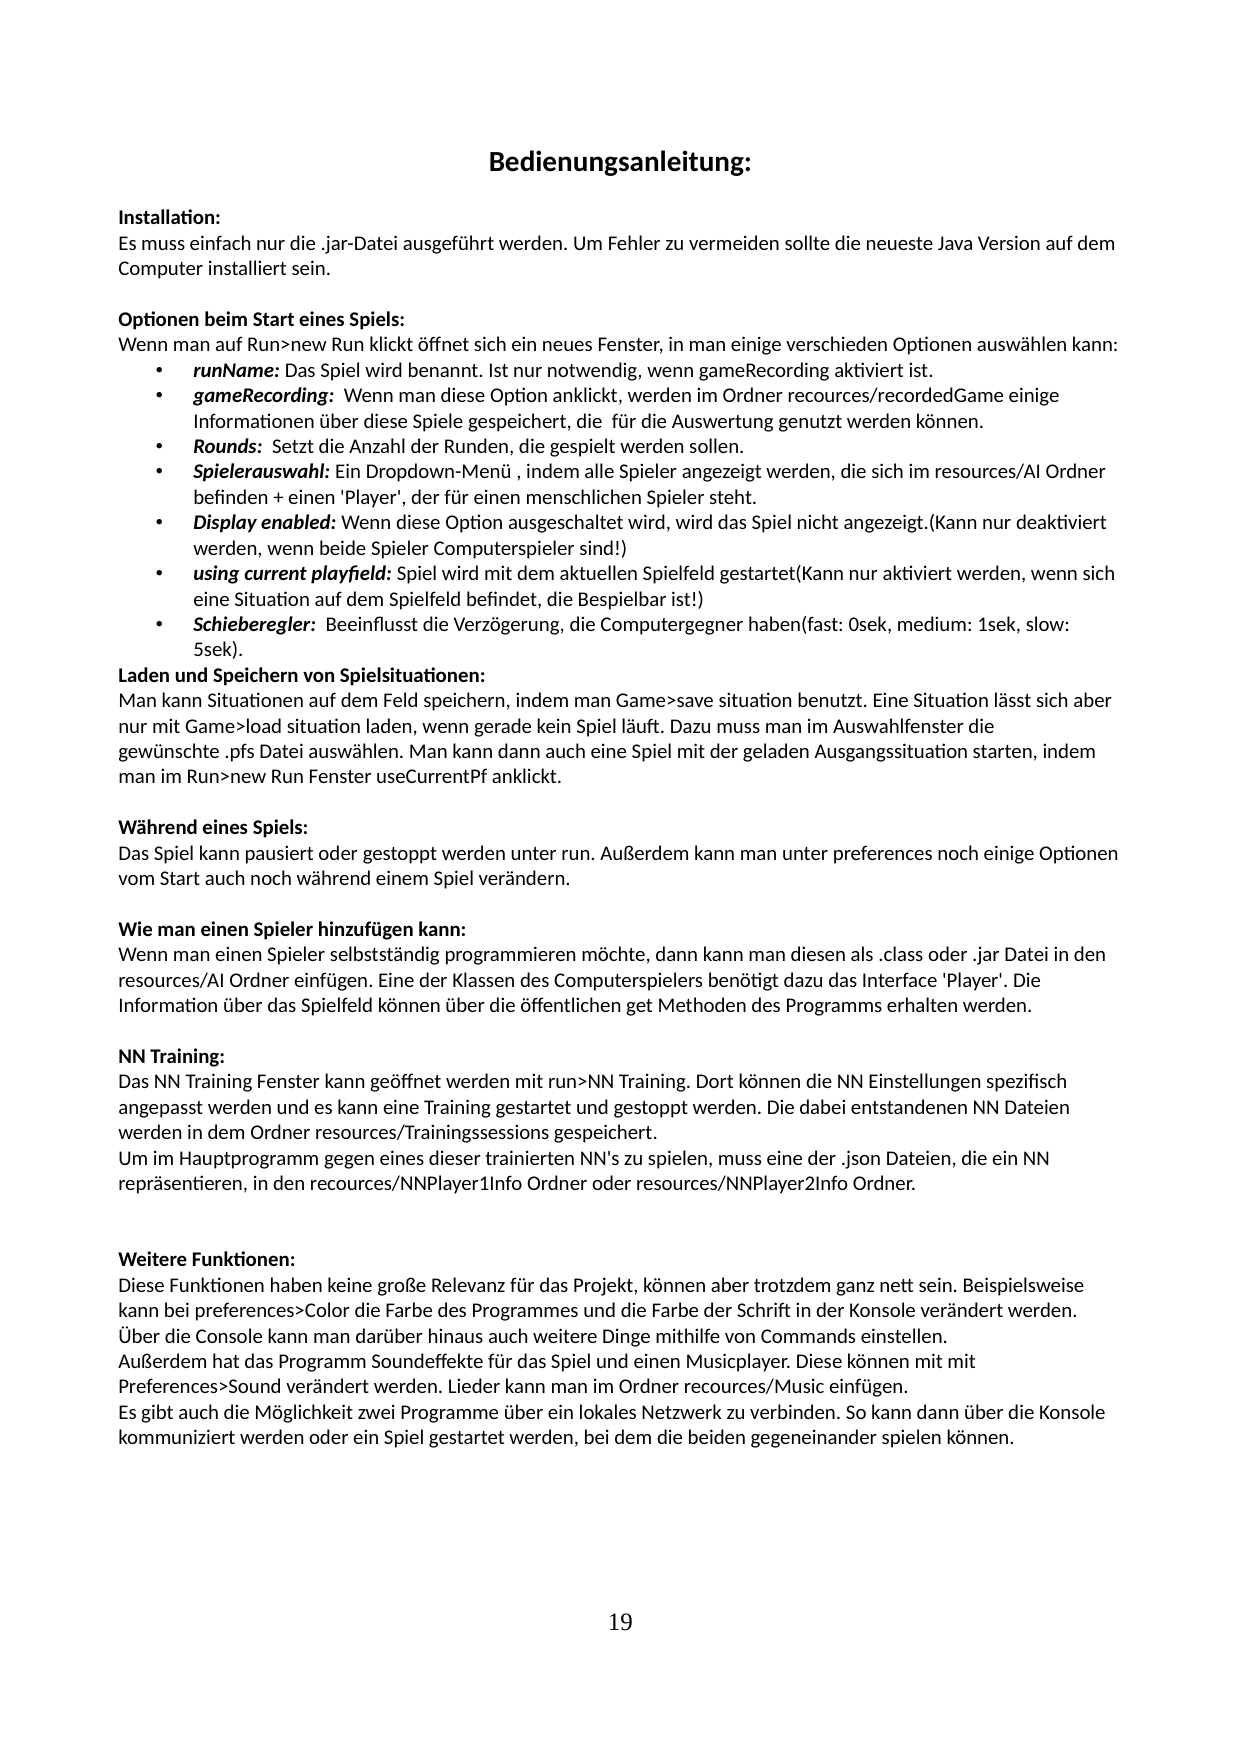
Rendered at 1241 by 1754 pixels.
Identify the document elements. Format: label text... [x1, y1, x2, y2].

text Während eines Spiels: [118, 814, 1122, 840]
text Wenn man auf Run>new Run klickt öffnet sich ein neues Fenster, in man einige verschieden Optionen auswählen kann: [118, 332, 1122, 357]
list using current playfield: Spiel wird mit dem aktuellen Spielfeld gestartet(Kann nur aktiviert werden, wenn sich eine Situation auf dem Spielfeld befindet, die Bespielbar ist!) [156, 560, 1122, 611]
list Spielerauswahl: Ein Dropdown-Menü , indem alle Spieler angezeigt werden, die sich im resources/AI Ordner befinden + einen 'Player', der für einen menschlichen Spieler steht. [156, 459, 1122, 509]
text Das NN Training Fenster kann geöffnet werden mit run>NN Training. Dort können die NN Einstellungen spezifisch angepasst werden und es kann eine Training gestartet und gestoppt werden. Die dabei entstandenen NN Dateien werden in dem Ordner resources/Trainingssessions gespeichert. [118, 1069, 1122, 1145]
text Weitere Funktionen: [118, 1247, 1122, 1272]
text Es gibt auch die Möglichkeit zwei Programme über ein lokales Netzwerk zu verbinden. So kann dann über die Konsole kommuniziert werden oder ein Spiel gestartet werden, bei dem die beiden gegeneinander spielen können. [118, 1399, 1122, 1450]
list Rounds: Setzt die Anzahl der Runden, die gespielt werden sollen. [156, 433, 1122, 459]
list Schieberegler: Beeinflusst die Verzögerung, die Computergegner haben(fast: 0sek, medium: 1sek, slow: 5sek). [156, 611, 1122, 662]
text Es muss einfach nur die .jar-Datei ausgeführt werden. Um Fehler zu vermeiden sollte die neueste Java Version auf dem Computer installiert sein. [118, 230, 1122, 281]
text Wenn man einen Spieler selbstständig programmieren möchte, dann kann man diesen als .class oder .jar Datei in den resources/AI Ordner einfügen. Eine der Klassen des Computerspielers benötigt dazu das Interface 'Player'. Die Information über das Spielfeld können über die öffentlichen get Methoden des Programms erhalten werden. [118, 942, 1122, 1018]
text Installation: [118, 204, 1122, 230]
text Um im Hauptprogramm gegen eines dieser trainierten NN's zu spielen, muss eine der .json Dateien, die ein NN repräsentieren, in den recources/NNPlayer1Info Ordner oder resources/NNPlayer2Info Ordner. [118, 1145, 1122, 1196]
list Display enabled: Wenn diese Option ausgeschaltet wird, wird das Spiel nicht angezeigt.(Kann nur deaktiviert werden, wenn beide Spieler Computerspieler sind!) [156, 509, 1122, 560]
text Außerdem hat das Programm Soundeffekte für das Spiel und einen Musicplayer. Diese können mit mit Preferences>Sound verändert werden. Lieder kann man im Ordner recources/Music einfügen. [118, 1348, 1122, 1399]
list gameRecording: Wenn man diese Option anklickt, werden im Ordner recources/recordedGame einige Informationen über diese Spiele gespeichert, die für die Auswertung genutzt werden können. [156, 382, 1122, 433]
text Bedienungsanleitung: [118, 143, 1122, 179]
text Das Spiel kann pausiert oder gestoppt werden unter run. Außerdem kann man unter preferences noch einige Optionen vom Start auch noch während einem Spiel verändern. [118, 840, 1122, 891]
text NN Training: [118, 1043, 1122, 1069]
text Man kann Situationen auf dem Feld speichern, indem man Game>save situation benutzt. Eine Situation lässt sich aber nur mit Game>load situation laden, wenn gerade kein Spiel läuft. Dazu muss man im Auswahlfenster die gewünschte .pfs Datei auswählen. Man kann dann auch eine Spiel mit der geladen Ausgangssituation starten, indem man im Run>new Run Fenster useCurrentPf anklickt. [118, 687, 1122, 789]
text Wie man einen Spieler hinzufügen kann: [118, 916, 1122, 942]
text Laden und Speichern von Spielsituationen: [118, 662, 1122, 687]
text Diese Funktionen haben keine große Relevanz für das Projekt, können aber trotzdem ganz nett sein. Beispielsweise kann bei preferences>Color die Farbe des Programmes und die Farbe der Schrift in der Konsole verändert werden. Über die Console kann man darüber hinaus auch weitere Dinge mithilfe von Commands einstellen. [118, 1272, 1122, 1348]
text Optionen beim Start eines Spiels: [118, 306, 1122, 332]
list runName: Das Spiel wird benannt. Ist nur notwendig, wenn gameRecording aktiviert ist. [156, 357, 1122, 382]
